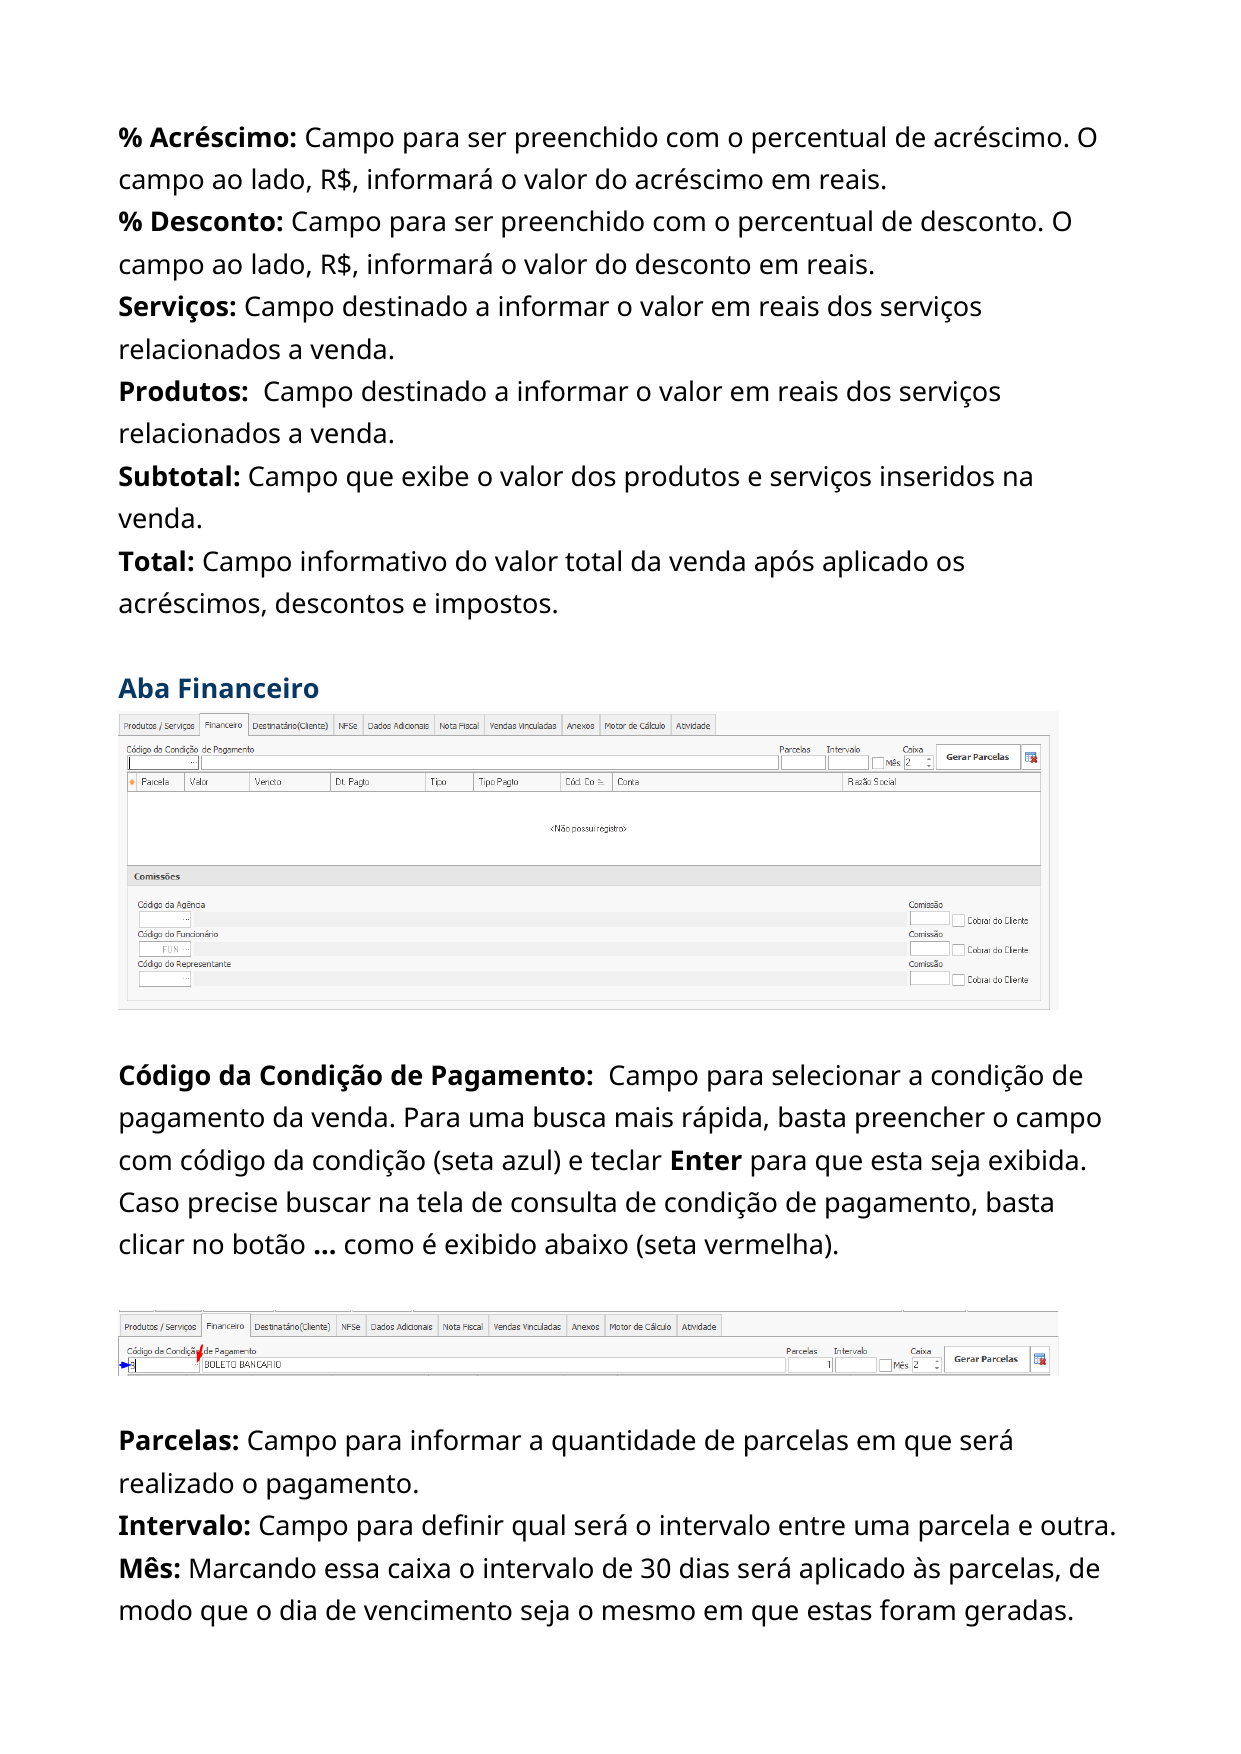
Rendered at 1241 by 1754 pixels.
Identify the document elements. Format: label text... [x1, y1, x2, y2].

text % Acréscimo: Campo para ser preenchido com o percentual de acréscimo. O campo ao lado, R$, informará o valor do acréscimo em reais. [118, 118, 1122, 197]
text % Desconto: Campo para ser preenchido com o percentual de desconto. O campo ao lado, R$, informará o valor do desconto em reais. [118, 203, 1122, 282]
text Produtos: Campo destinado a informar o valor em reais dos serviços relacionados a venda. [118, 372, 1122, 452]
picture [118, 1310, 1059, 1376]
text Serviços: Campo destinado a informar o valor em reais dos serviços relacionados a venda. [118, 288, 1122, 367]
text Total: Campo informativo do valor total da venda após aplicado os acréscimos, descontos e impostos. [118, 542, 1122, 621]
picture [118, 711, 1059, 1010]
text Mês: Marcando essa caixa o intervalo de 30 dias será aplicado às parcelas, de modo que o dia de vencimento seja o mesmo em que estas foram geradas. [118, 1549, 1122, 1628]
text Parcelas: Campo para informar a quantidade de parcelas em que será realizado o pagamento. [118, 1422, 1122, 1501]
text Intervalo: Campo para definir qual será o intervalo entre uma parcela e outra. [118, 1507, 1122, 1543]
text Código da Condição de Pagamento: Campo para selecionar a condição de pagamento da venda. Para uma busca mais rápida, basta preencher o campo com código da condição (seta azul) e teclar Enter para que esta seja exibida. Caso precise buscar na tela de consulta de condição de pagamento, basta clicar no botão ... como é exibido abaixo (seta vermelha). [118, 1056, 1122, 1263]
text Subtotal: Campo que exibe o valor dos produtos e serviços inseridos na venda. [118, 457, 1122, 537]
text Aba Financeiro [118, 669, 1122, 706]
